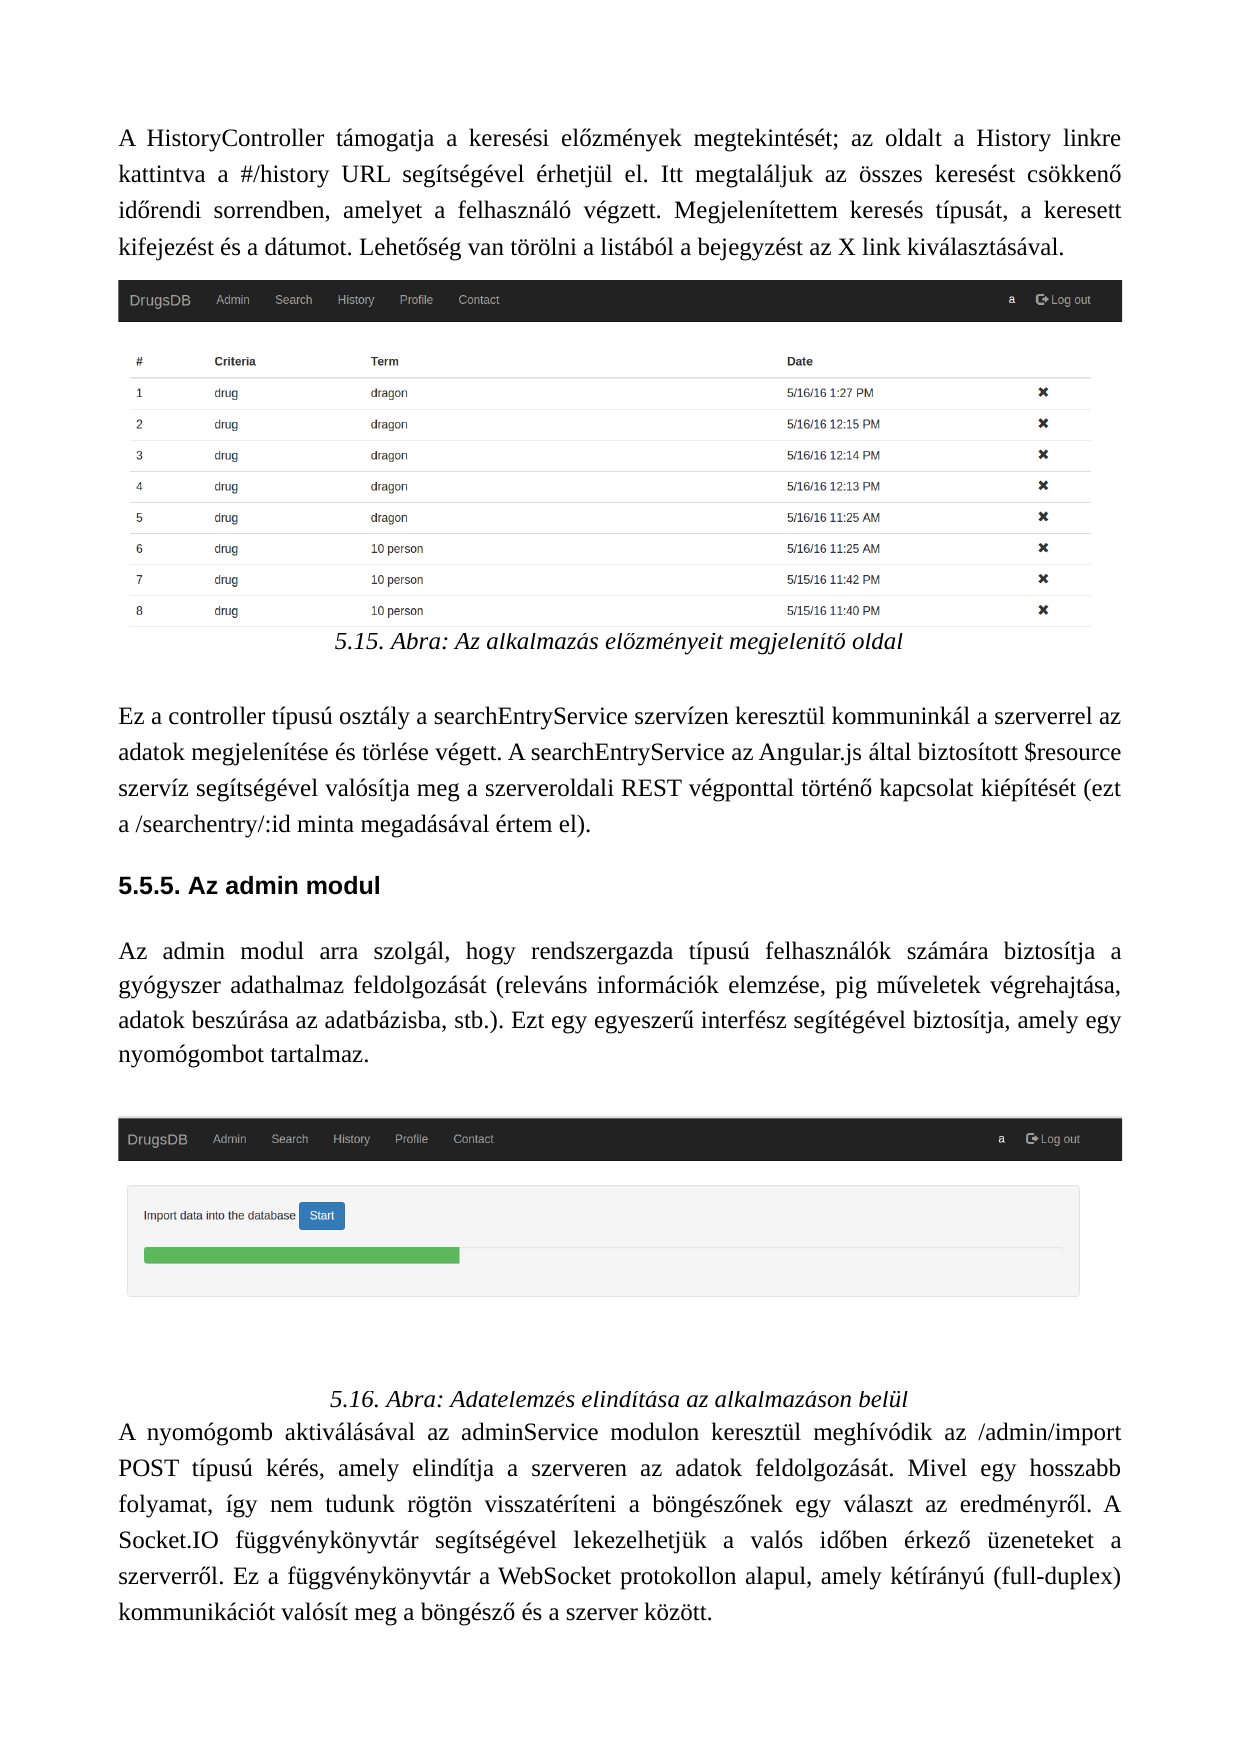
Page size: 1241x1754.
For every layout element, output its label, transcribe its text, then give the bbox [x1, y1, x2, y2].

text 5.16. Ábra: Adatelemzés elindítása az alkalmazáson belül [118, 1391, 1122, 1412]
text A nyomógomb aktiválásával az adminService modulon keresztül meghívódik az /admin/import POST típusú kérés, amely elindítja a szerveren az adatok feldolgozását. Mivel egy hosszabb folyamat, így nem tudunk rögtön visszatéríteni a böngészőnek egy választ az eredményről. A Socket.IO függvénykönyvtár segítségével lekezelhetjük a valós időben érkező üzeneteket a szerverről. Ez a függvénykönyvtár a WebSocket protokollon alapul, amely kétírányú (full-duplex) kommunikációt valósít meg a böngésző és a szerver között. [118, 1412, 1122, 1628]
text A HistoryController támogatja a keresési előzmények megtekintését; az oldalt a History linkre kattintva a #/history URL segítségével érhetjül el. Itt megtaláljuk az összes keresést csökkenő időrendi sorrendben, amelyet a felhasználó végzett. Megjelenítettem keresés típusát, a keresett kifejezést és a dátumot. Lehetőség van törölni a listából a bejegyzést az X link kiválasztásával. [118, 118, 1122, 262]
text [118, 1104, 1122, 1116]
text Ez a controller típusú osztály a searchEntryService szervízen keresztül kommuninkál a szerverrel az adatok megjelenítése és törlése végett. A searchEntryService az Angular.js által biztosított $resource szervíz segítségével valósítja meg a szerveroldali REST végponttal történő kapcsolat kiépítését (ezt a /searchentry/:id minta megadásával értem el). [118, 696, 1122, 840]
title Az admin modul arra szolgál, hogy rendszergazda típusú felhasználók számára biztosítja a gyógyszer adathalmaz feldolgozását (releváns információk elemzése, pig műveletek végrehajtása, adatok beszúrása az adatbázisba, stb.). Ezt egy egyeszerű interfész segítégével biztosítja, amely egy nyomógombot tartalmaz. [118, 936, 1122, 1068]
picture [118, 280, 1123, 633]
picture [118, 1116, 1123, 1391]
subtitle Az admin modul [118, 877, 1122, 898]
text 5.15. Ábra: Az alkalmazás előzményeit megjelenítő oldal [118, 633, 1122, 653]
